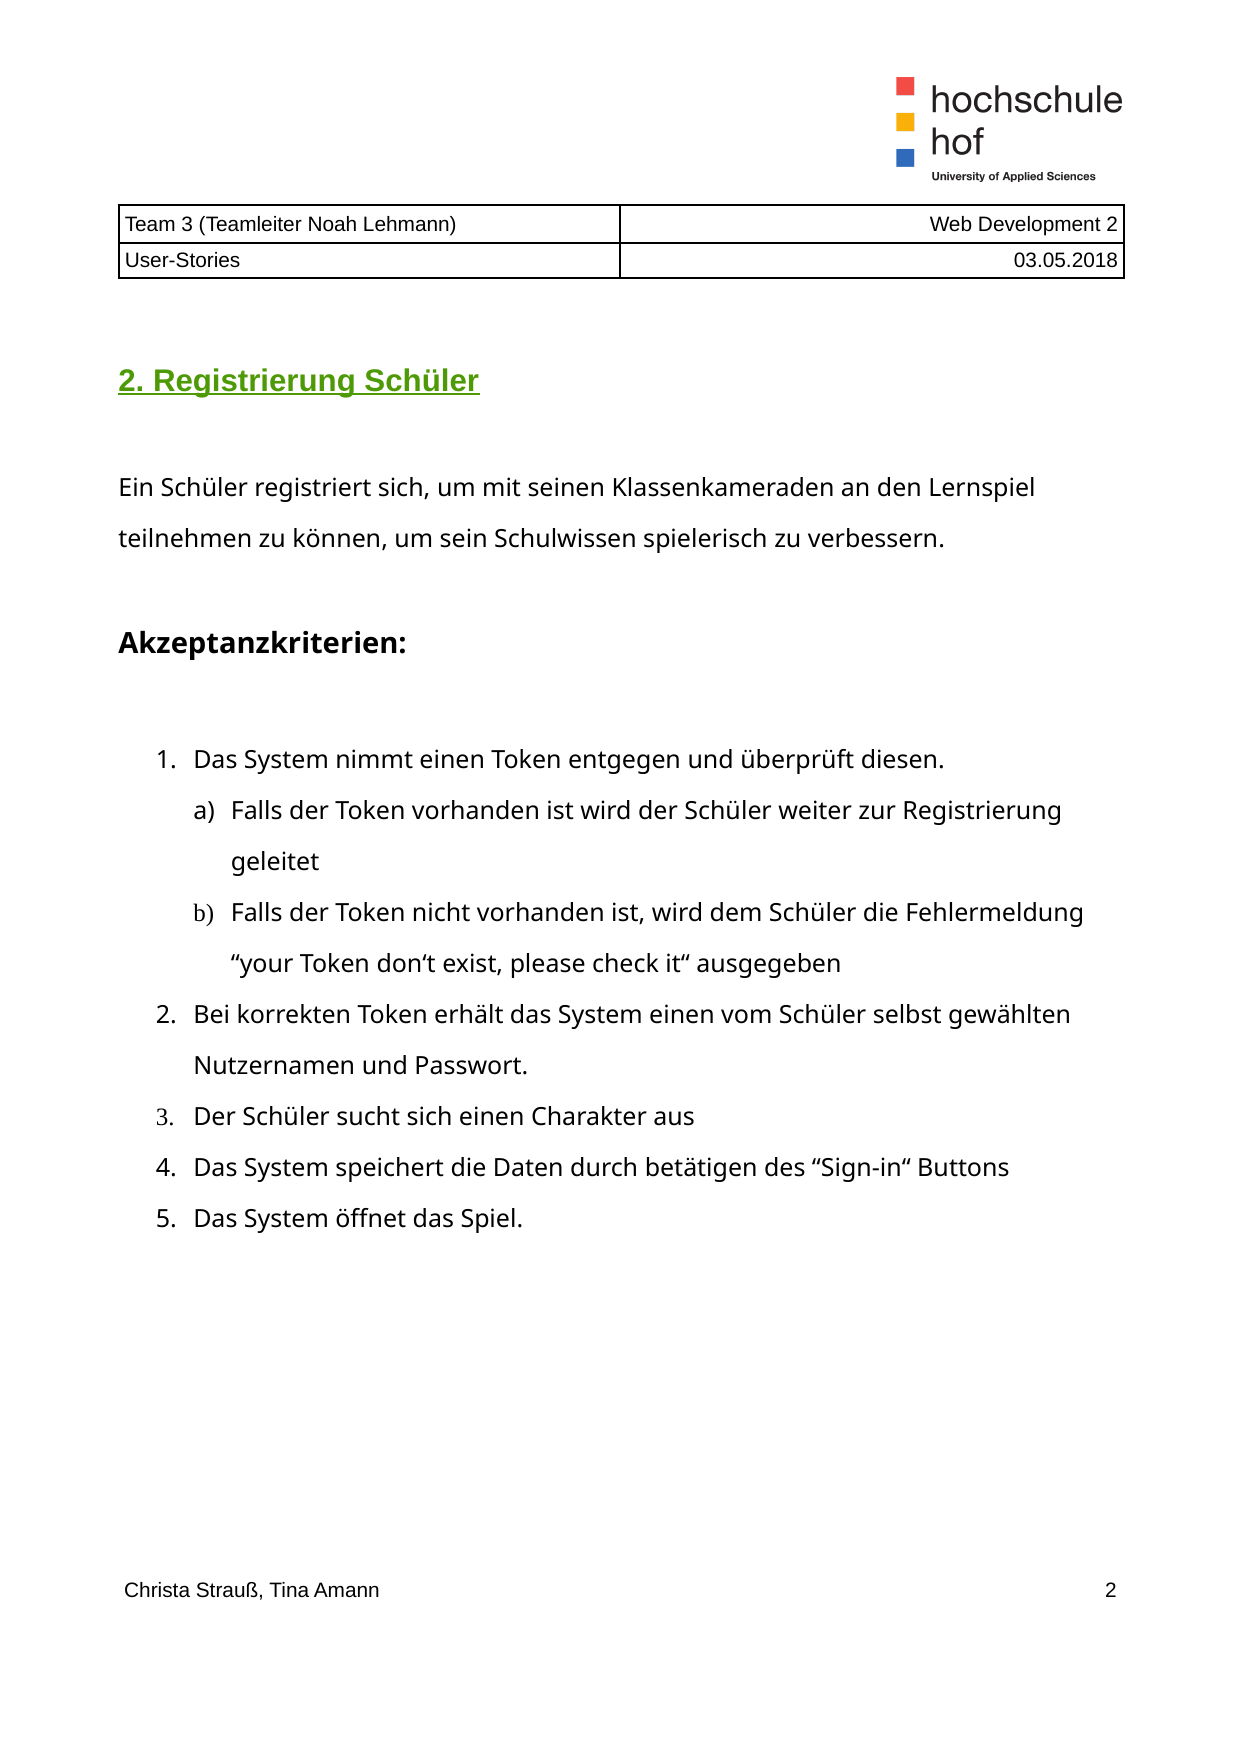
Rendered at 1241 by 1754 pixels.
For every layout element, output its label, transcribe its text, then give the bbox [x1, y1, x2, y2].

list Das System speichert die Daten durch betätigen des “Sign-in“ Buttons [156, 1150, 1122, 1184]
list Das System nimmt einen Token entgegen und überprüft diesen. [156, 742, 1122, 776]
list Bei korrekten Token erhält das System einen vom Schüler selbst gewählten Nutzernamen und Passwort. [156, 997, 1122, 1082]
list Das System öffnet das Spiel. [156, 1201, 1122, 1235]
text Ein Schüler registriert sich, um mit seinen Klassenkameraden an den Lernspiel teilnehmen zu können, um sein Schulwissen spielerisch zu verbessern. [118, 470, 1122, 555]
text 2. Registrierung Schüler [118, 362, 1122, 398]
list Falls der Token vorhanden ist wird der Schüler weiter zur Registrierung geleitet [193, 793, 1122, 878]
text Akzeptanzkriterien: [118, 623, 1122, 722]
list Der Schüler sucht sich einen Charakter aus [156, 1099, 1122, 1133]
picture [896, 77, 1122, 182]
list Falls der Token nicht vorhanden ist, wird dem Schüler die Fehlermeldung “your Token don‘t exist, please check it“ ausgegeben [193, 895, 1122, 980]
